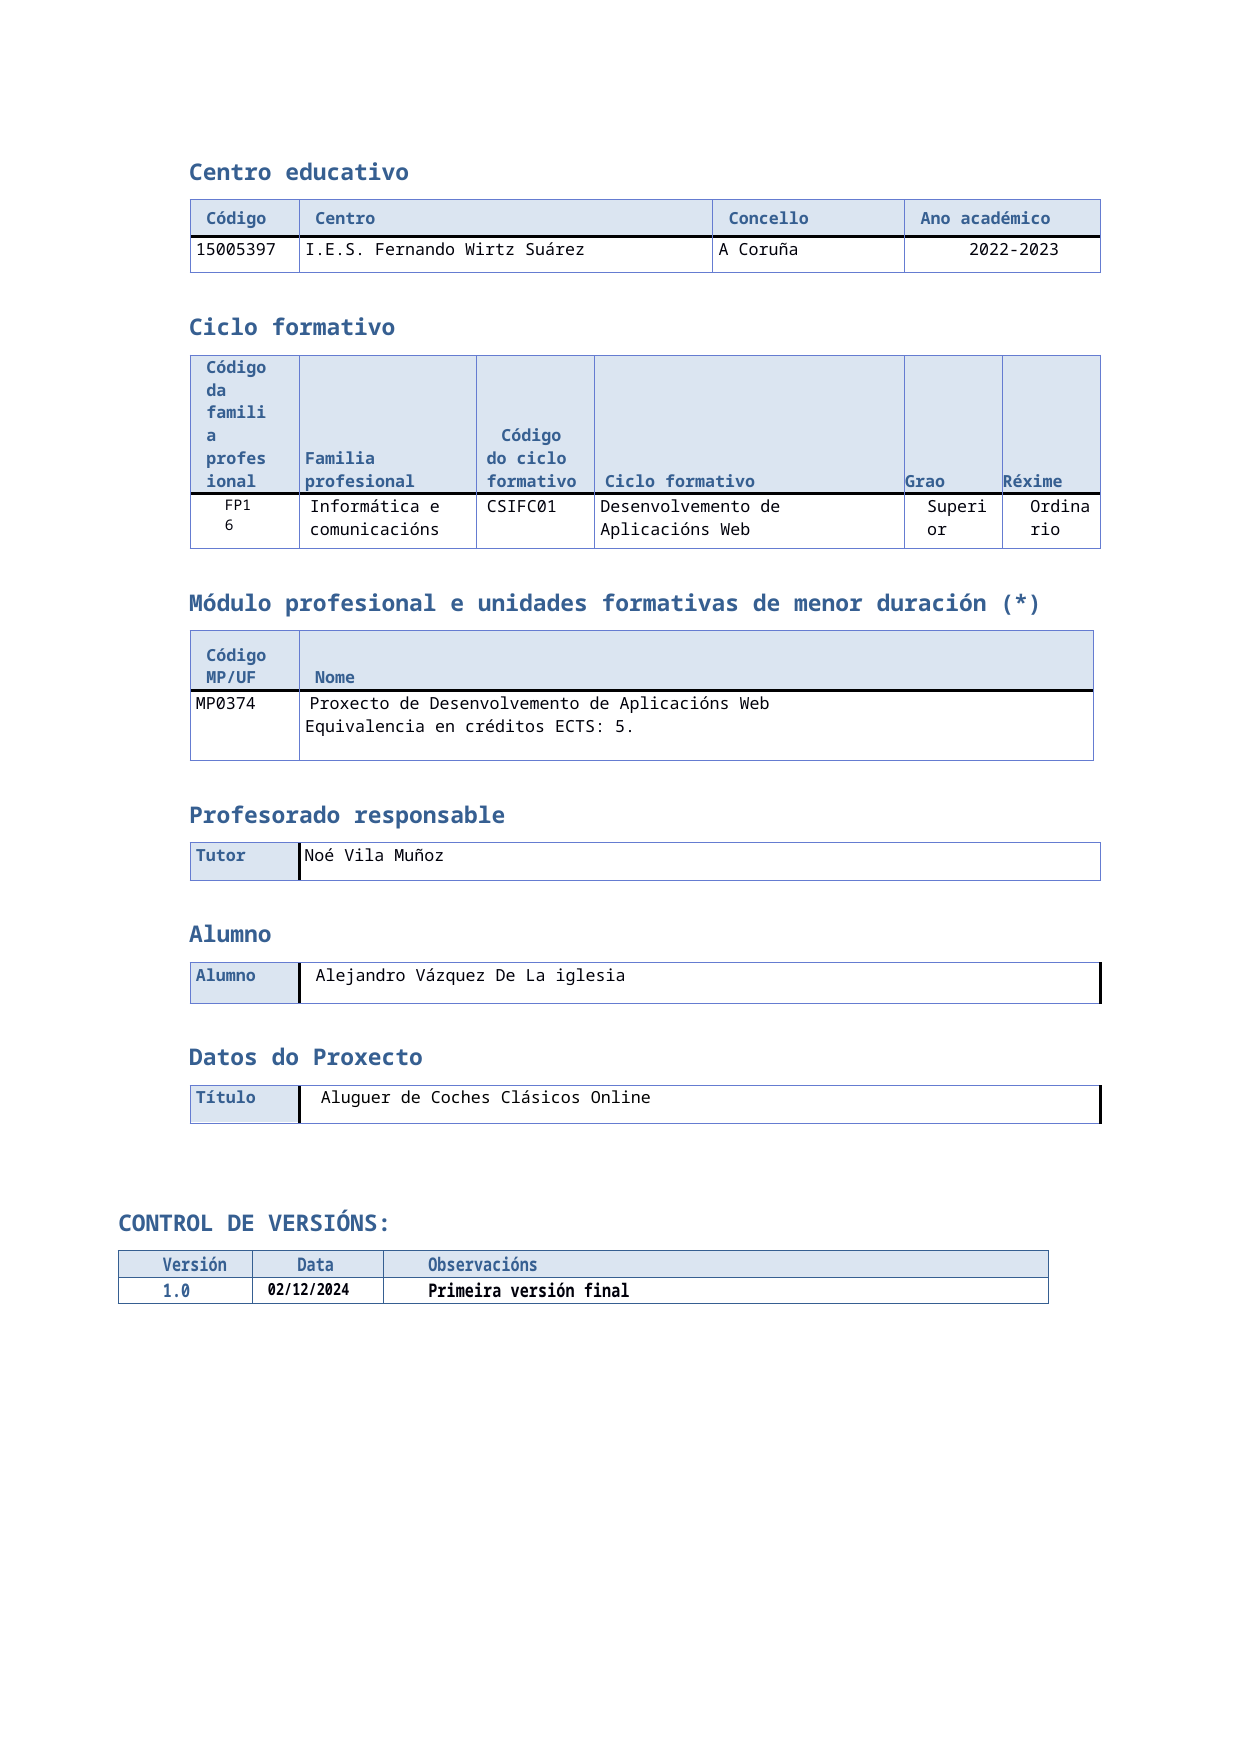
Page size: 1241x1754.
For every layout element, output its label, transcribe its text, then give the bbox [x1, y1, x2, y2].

table_cell Superior [905, 495, 1002, 548]
table_header Grao [905, 356, 1002, 492]
table_cell 2022-2023 [905, 238, 1100, 272]
table_header Data [253, 1251, 383, 1277]
table_header Aluguer de Coches Clásicos Online [301, 1086, 1099, 1122]
text CONTROL DE VERSIÓNS: [118, 1206, 1154, 1238]
table_cell 1.0 [119, 1278, 252, 1303]
text Módulo profesional e unidades formativas de menor duración (*) [189, 587, 1154, 618]
table_cell 02/12/2024 [253, 1278, 383, 1303]
text Centro educativo [189, 156, 1154, 187]
table_cell 15005397 [191, 238, 299, 272]
table_header Observacións [384, 1251, 1048, 1277]
table_cell Ordinario [1003, 495, 1100, 548]
table_cell MP0374 [191, 692, 299, 760]
table_header Título [191, 1086, 298, 1122]
table_header Centro [300, 200, 712, 235]
table_header Concello [713, 200, 904, 235]
table_header Familia profesional [300, 356, 476, 492]
table_header Código MP/UF [191, 631, 299, 689]
table_cell Desenvolvemento de Aplicacións Web [595, 495, 904, 548]
table_header Código [191, 200, 299, 235]
text Profesorado responsable [189, 798, 1154, 830]
table_cell Proxecto de Desenvolvemento de Aplicacións Web Equivalencia en créditos ECTS: 5. [300, 692, 1093, 760]
table_cell I.E.S. Fernando Wirtz Suárez [300, 238, 712, 272]
table_cell Informática e comunicacións [300, 495, 476, 548]
table_cell A Coruña [713, 238, 904, 272]
table_header Código do ciclo formativo [477, 356, 594, 492]
table_cell CSIFC01 [477, 495, 594, 548]
table_header Código da familia profesional [191, 356, 299, 492]
table_header Versión [119, 1251, 252, 1277]
table_cell FP16 [191, 495, 299, 548]
table_header Réxime [1003, 356, 1100, 492]
text Ciclo formativo [189, 311, 1154, 342]
table_cell Primeira versión final [384, 1278, 1048, 1303]
table_header Alejandro Vázquez De La iglesia [301, 963, 1099, 1003]
table_header Ano académico [905, 200, 1100, 235]
table_header Alumno [191, 963, 298, 1003]
table_header Ciclo formativo [595, 356, 904, 492]
table_header Nome [300, 631, 1093, 689]
text Alumno [189, 918, 1154, 949]
table_header Tutor [191, 843, 298, 880]
table_header Noé Vila Muñoz [301, 843, 1100, 880]
text Datos do Proxecto [189, 1041, 1154, 1072]
